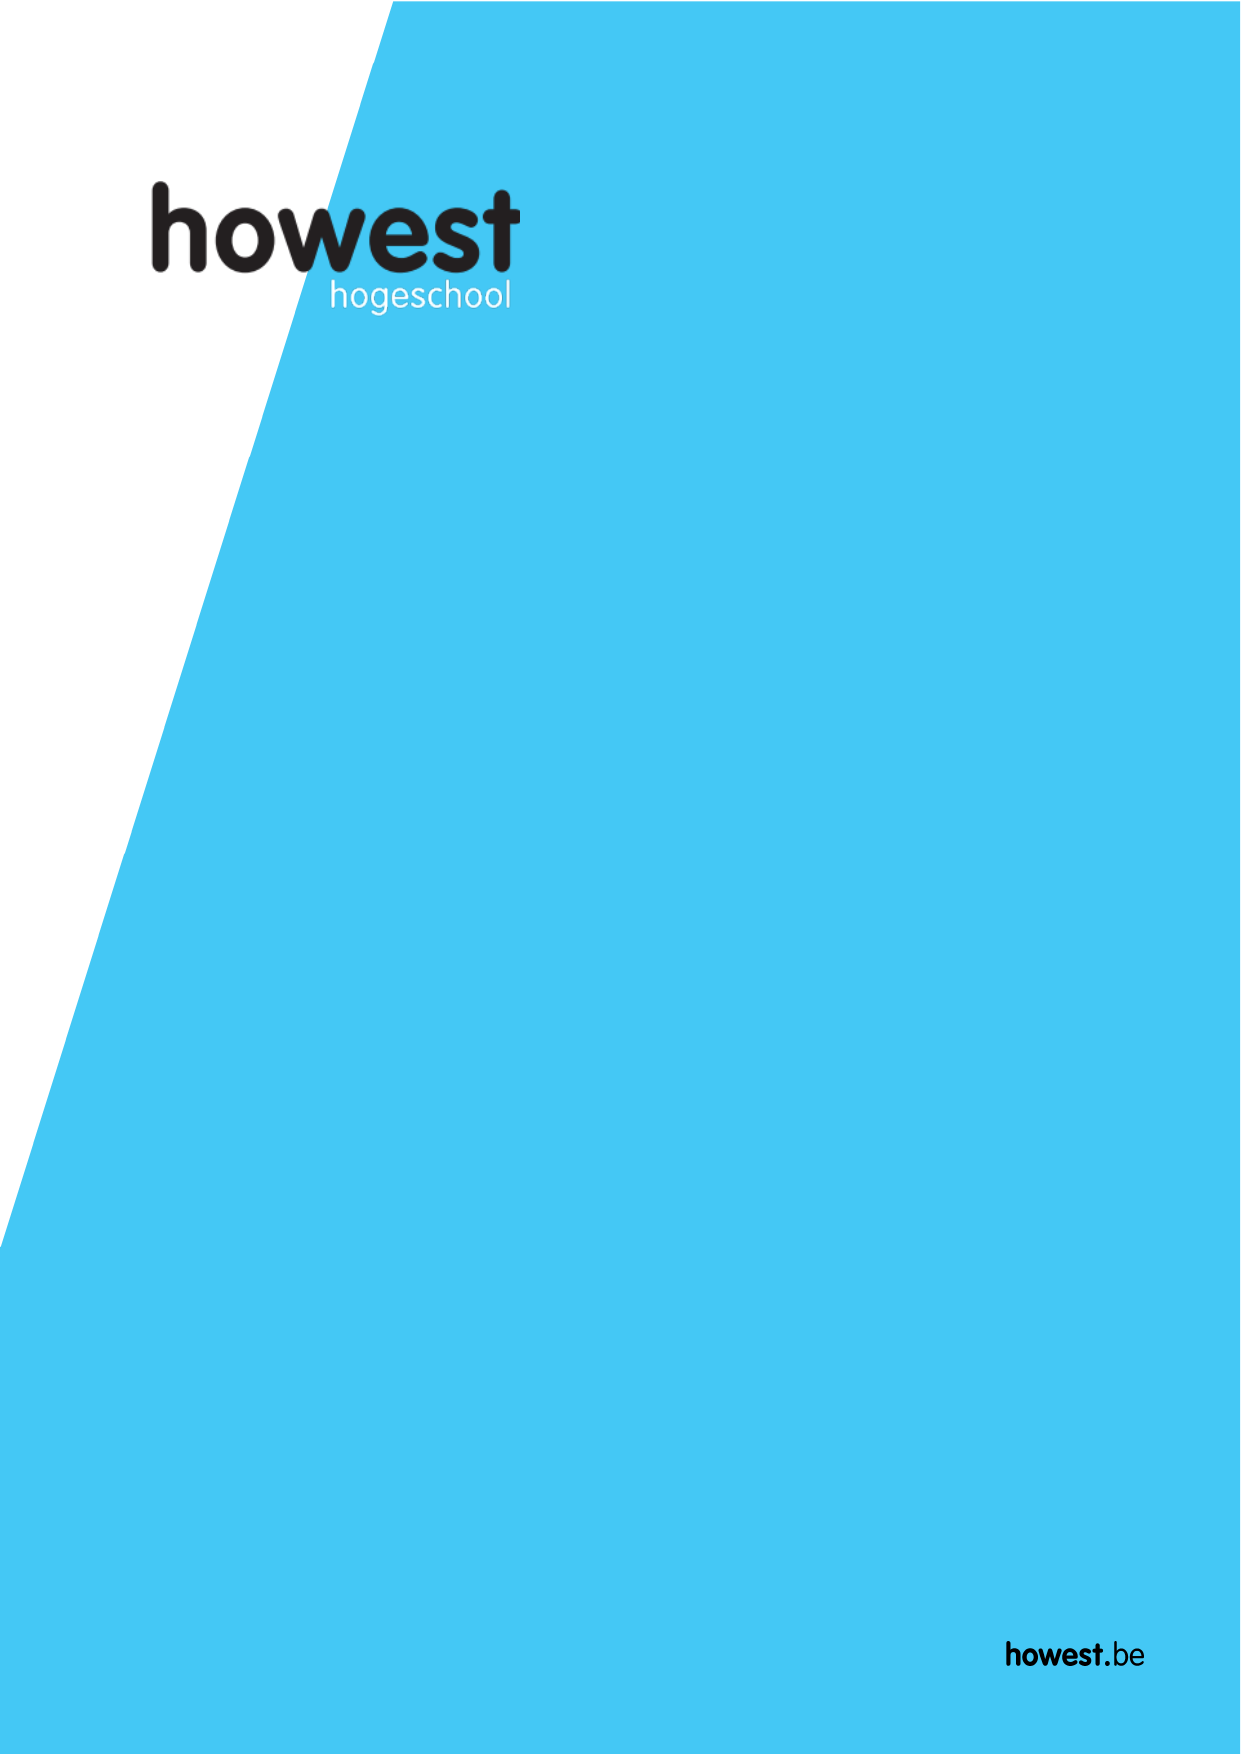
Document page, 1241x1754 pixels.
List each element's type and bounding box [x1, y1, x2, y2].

picture [0, 1, 1241, 1247]
picture [1006, 1641, 1144, 1666]
